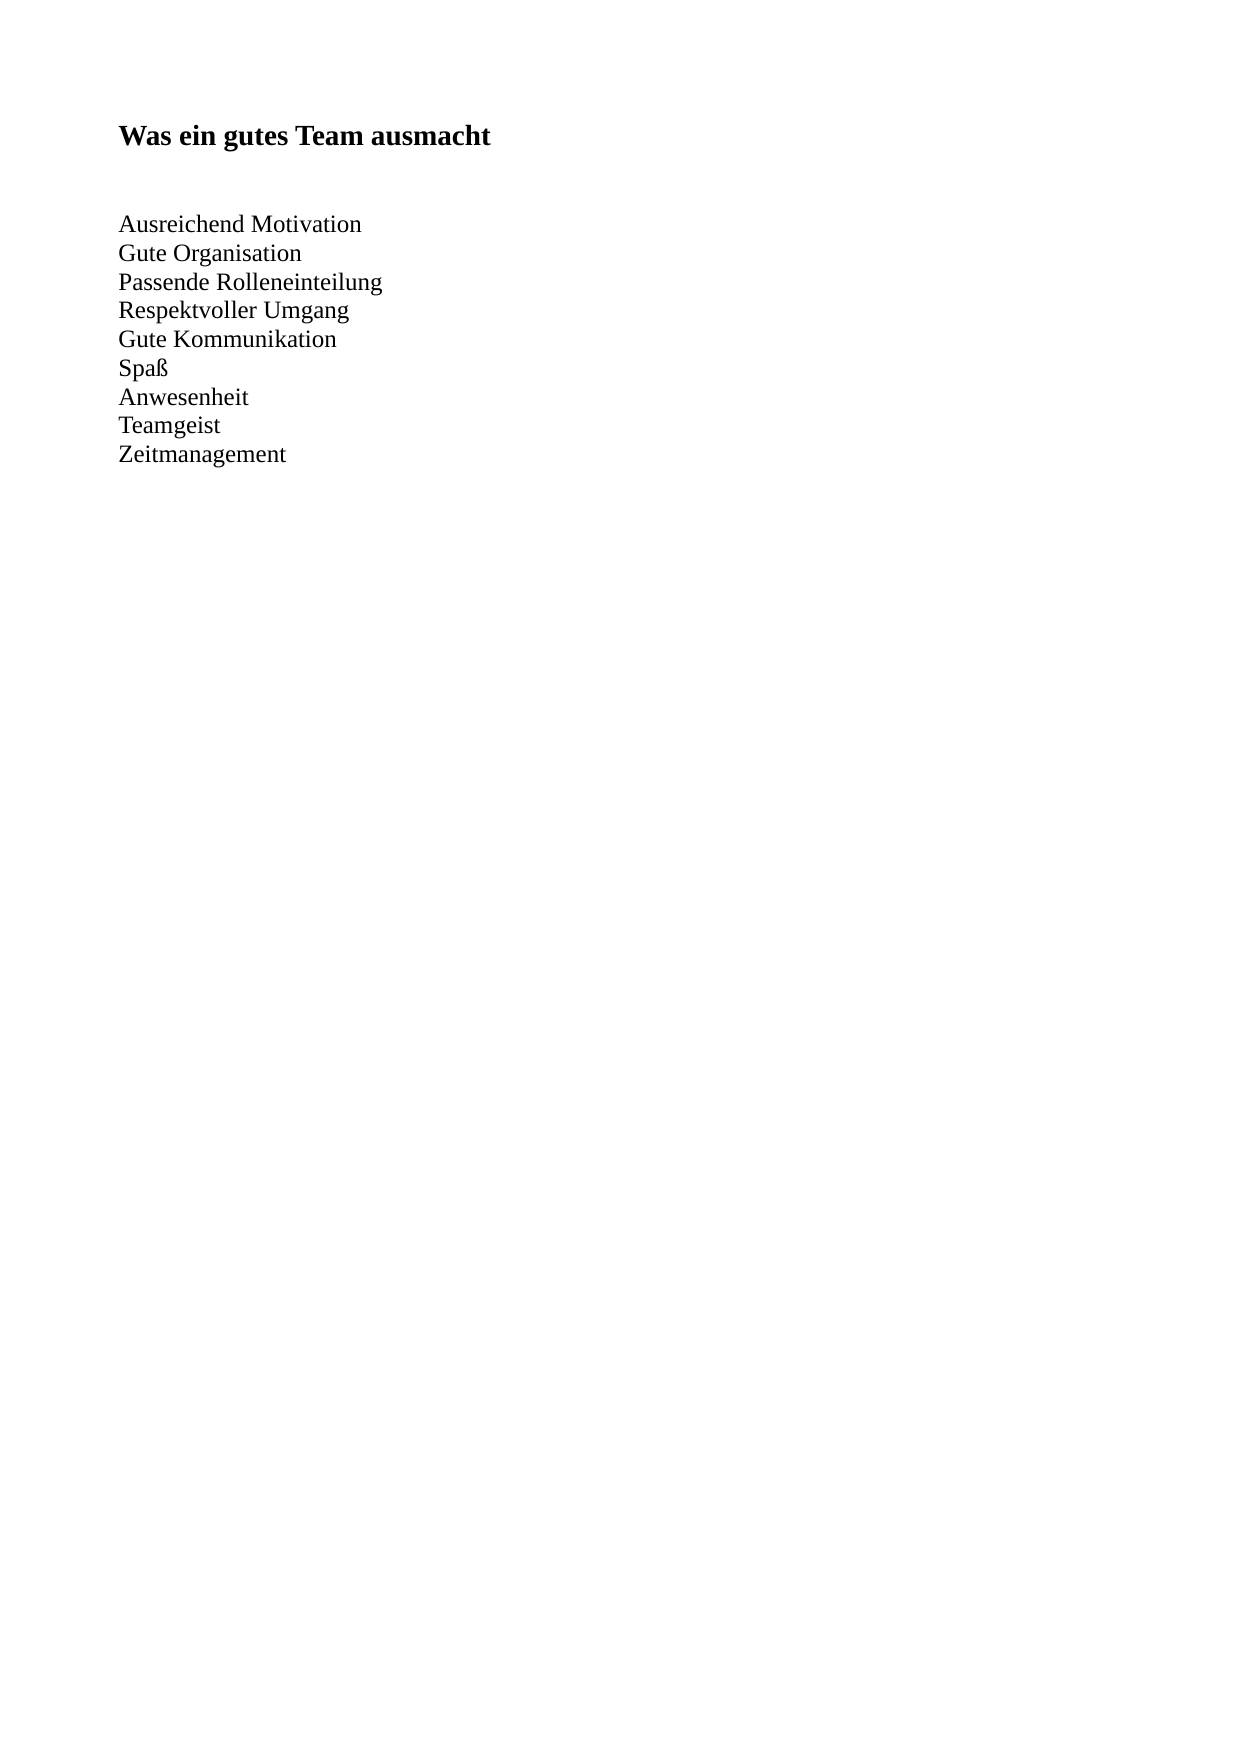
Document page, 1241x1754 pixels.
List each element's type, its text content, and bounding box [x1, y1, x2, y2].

text Respektvoller Umgang [118, 295, 1122, 324]
text Gute Organisation [118, 238, 1122, 267]
text Was ein gutes Team ausmacht [118, 118, 1122, 152]
text Zeitmanagement [118, 439, 1122, 468]
text Gute Kommunikation [118, 324, 1122, 353]
text Anwesenheit [118, 382, 1122, 410]
text Ausreichend Motivation [118, 209, 1122, 238]
text Teamgeist [118, 410, 1122, 439]
text Passende Rolleneinteilung [118, 267, 1122, 295]
text Spaß [118, 353, 1122, 382]
